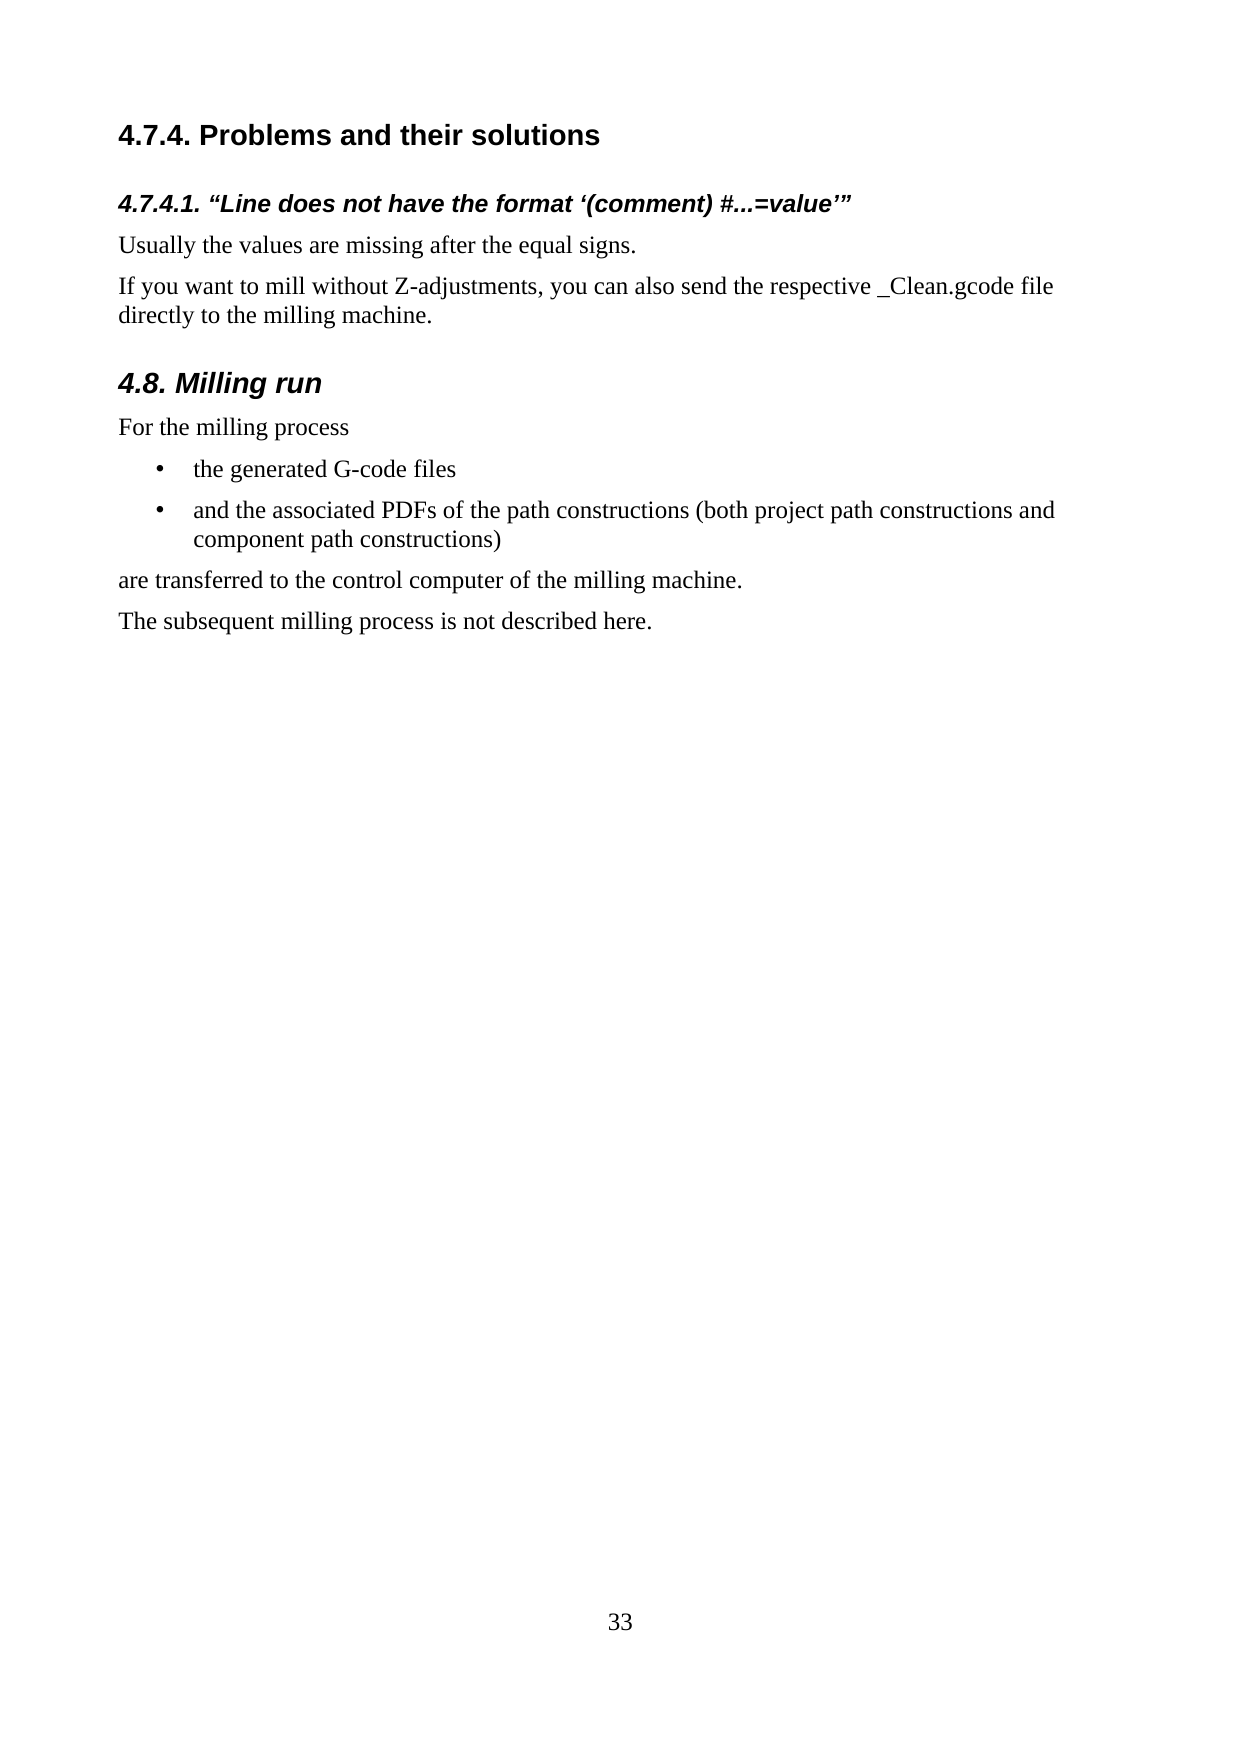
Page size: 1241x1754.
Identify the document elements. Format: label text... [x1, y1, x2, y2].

text Usually the values are missing after the equal signs. [118, 230, 1122, 259]
text If you want to mill without Z-adjustments, you can also send the respective _Clean.gcode file directly to the milling machine. [118, 271, 1122, 329]
list the generated G-code files [156, 454, 1122, 482]
subtitle 4.7.4.1. “Line does not have the format ‘(comment) #...=value’” [118, 189, 1122, 218]
subtitle 4.8. Milling run [118, 366, 1122, 400]
subtitle 4.7.4. Problems and their solutions [118, 118, 1122, 152]
text are transferred to the control computer of the milling machine. [118, 565, 1122, 594]
text For the milling process [118, 412, 1122, 441]
list and the associated PDFs of the path constructions (both project path constructions and component path constructions) [156, 495, 1122, 552]
text The subsequent milling process is not described here. [118, 606, 1122, 635]
